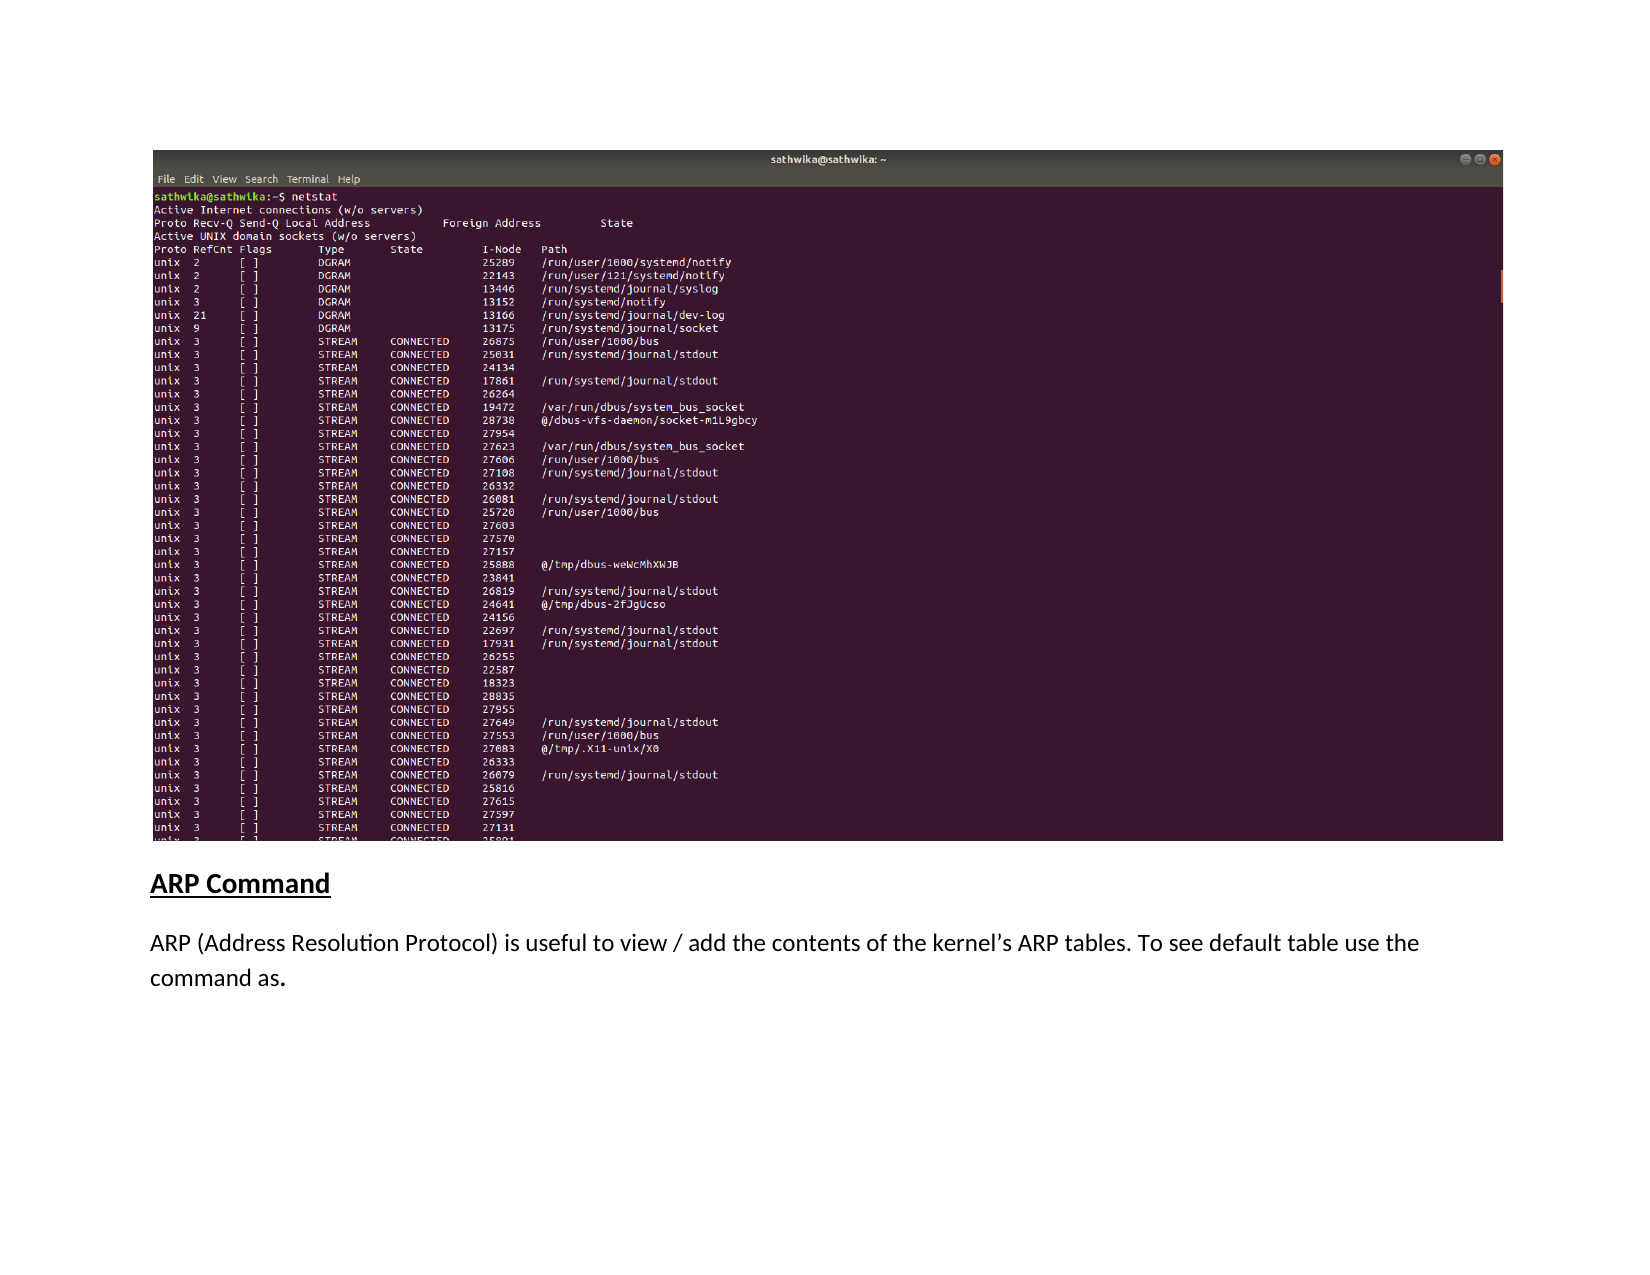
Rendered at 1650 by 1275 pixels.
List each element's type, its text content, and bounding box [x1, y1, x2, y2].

text ARP Command [150, 866, 1500, 901]
picture [153, 150, 1504, 841]
text ARP (Address Resolution Protocol) is useful to view / add the contents of the kernel’s ARP tables. To see default table use the command as. [150, 927, 1500, 993]
